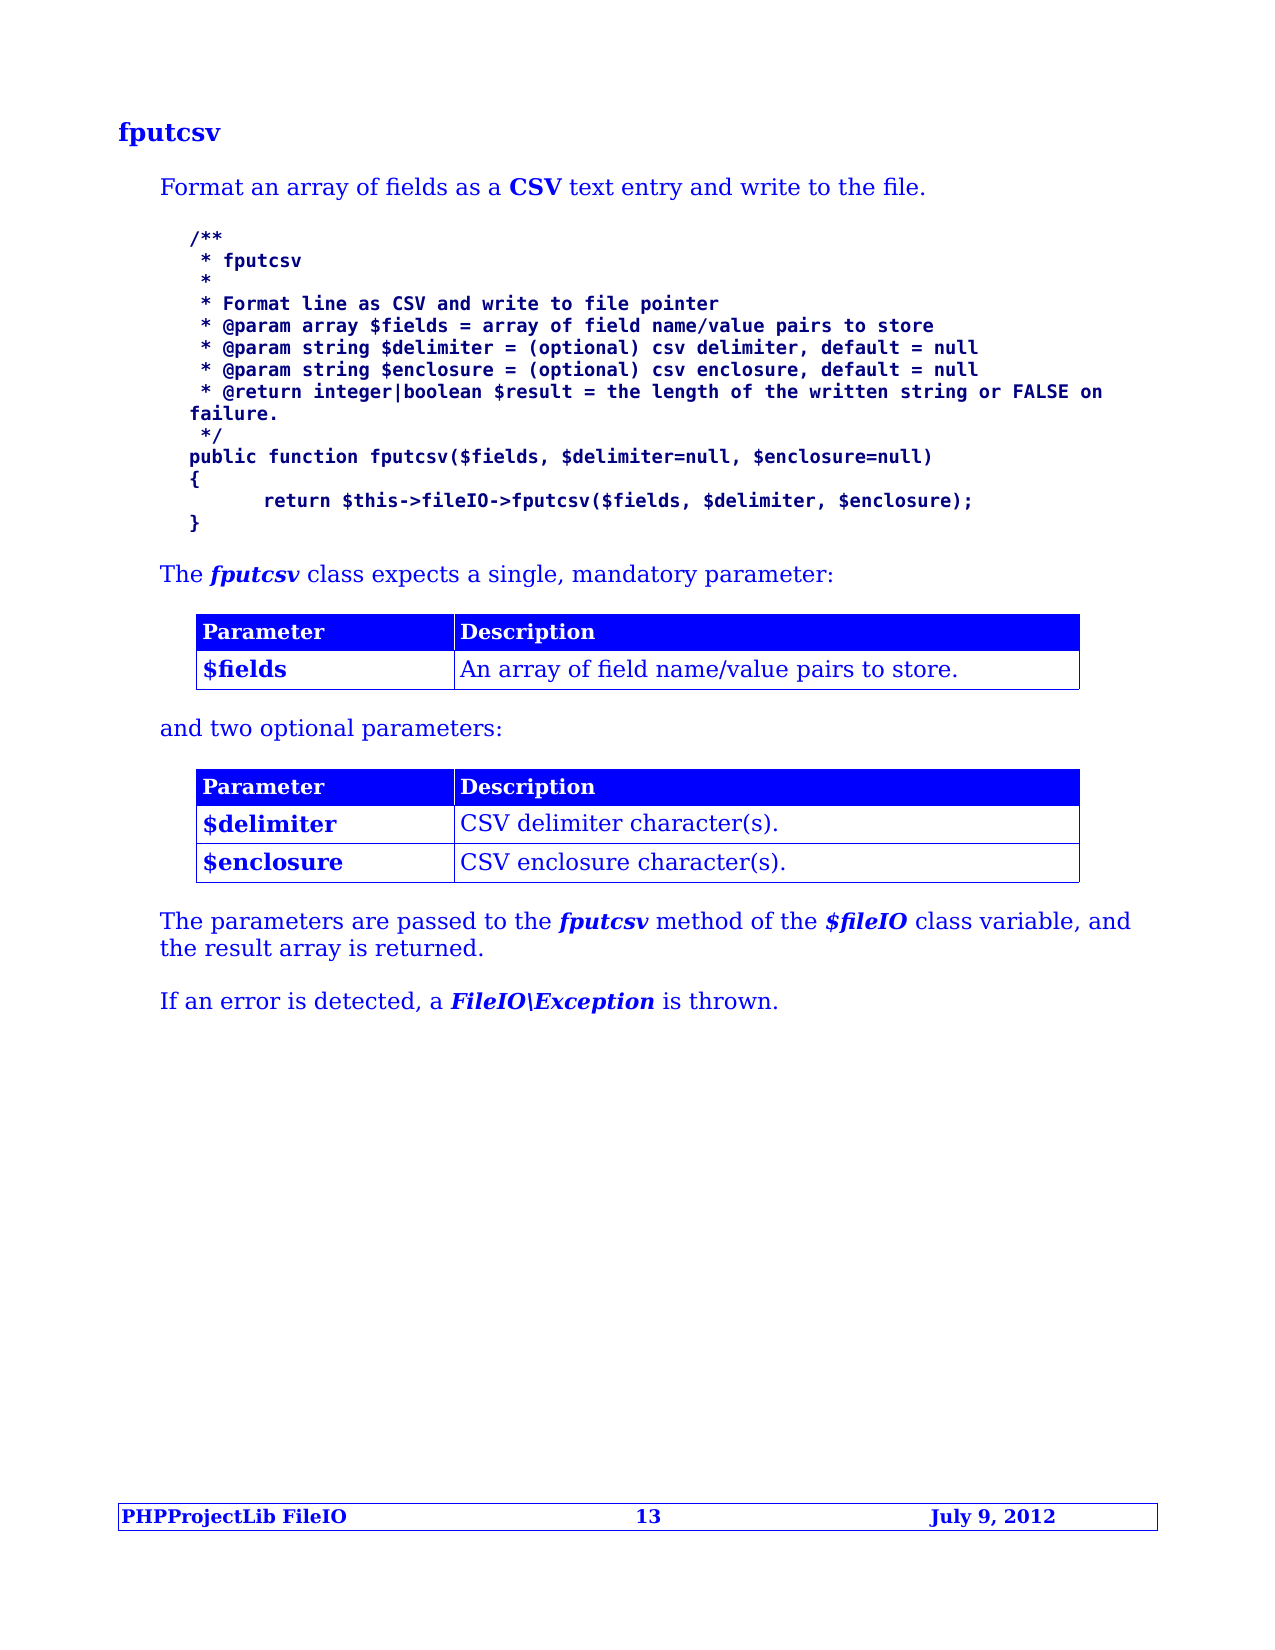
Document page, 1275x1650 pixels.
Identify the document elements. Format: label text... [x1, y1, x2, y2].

table_cell $enclosure [197, 844, 454, 882]
list * [189, 272, 1157, 293]
text and two optional parameters: [159, 715, 1157, 742]
list * fputcsv [189, 250, 1157, 272]
list * @param string $delimiter = (optional) csv delimiter, default = null [189, 337, 1157, 359]
list */ [189, 425, 1157, 447]
list public function fputcsv($fields, $delimiter=null, $enclosure=null) [189, 447, 1157, 468]
list } [189, 512, 1157, 534]
text If an error is detected, a FileIO\Exception is thrown. [159, 988, 1157, 1015]
list /** [189, 228, 1157, 250]
table_cell CSV enclosure character(s). [455, 844, 1079, 882]
text Format an array of fields as a CSV text entry and write to the file. [159, 174, 1157, 201]
list * Format line as CSV and write to file pointer [189, 293, 1157, 315]
table_header Description [455, 615, 1079, 650]
table_cell $delimiter [197, 806, 454, 843]
text The fputcsv class expects a single, mandatory parameter: [159, 561, 1157, 587]
text The parameters are passed to the fputcsv method of the $fileIO class variable, and the result array is returned. [159, 908, 1157, 962]
table_cell CSV delimiter character(s). [455, 806, 1079, 843]
list * @return integer|boolean $result = the length of the written string or FALSE on failure. [189, 381, 1157, 425]
table_cell An array of field name/value pairs to store. [455, 651, 1079, 688]
table_header Parameter [197, 770, 454, 805]
list * @param string $enclosure = (optional) csv enclosure, default = null [189, 359, 1157, 381]
list return $this->fileIO->fputcsv($fields, $delimiter, $enclosure); [189, 490, 1157, 512]
list { [189, 468, 1157, 490]
table_header Description [455, 770, 1079, 805]
title fputcsv [118, 118, 1157, 147]
table_cell $fields [197, 651, 454, 688]
table_header Parameter [197, 615, 454, 650]
list * @param array $fields = array of field name/value pairs to store [189, 315, 1157, 337]
